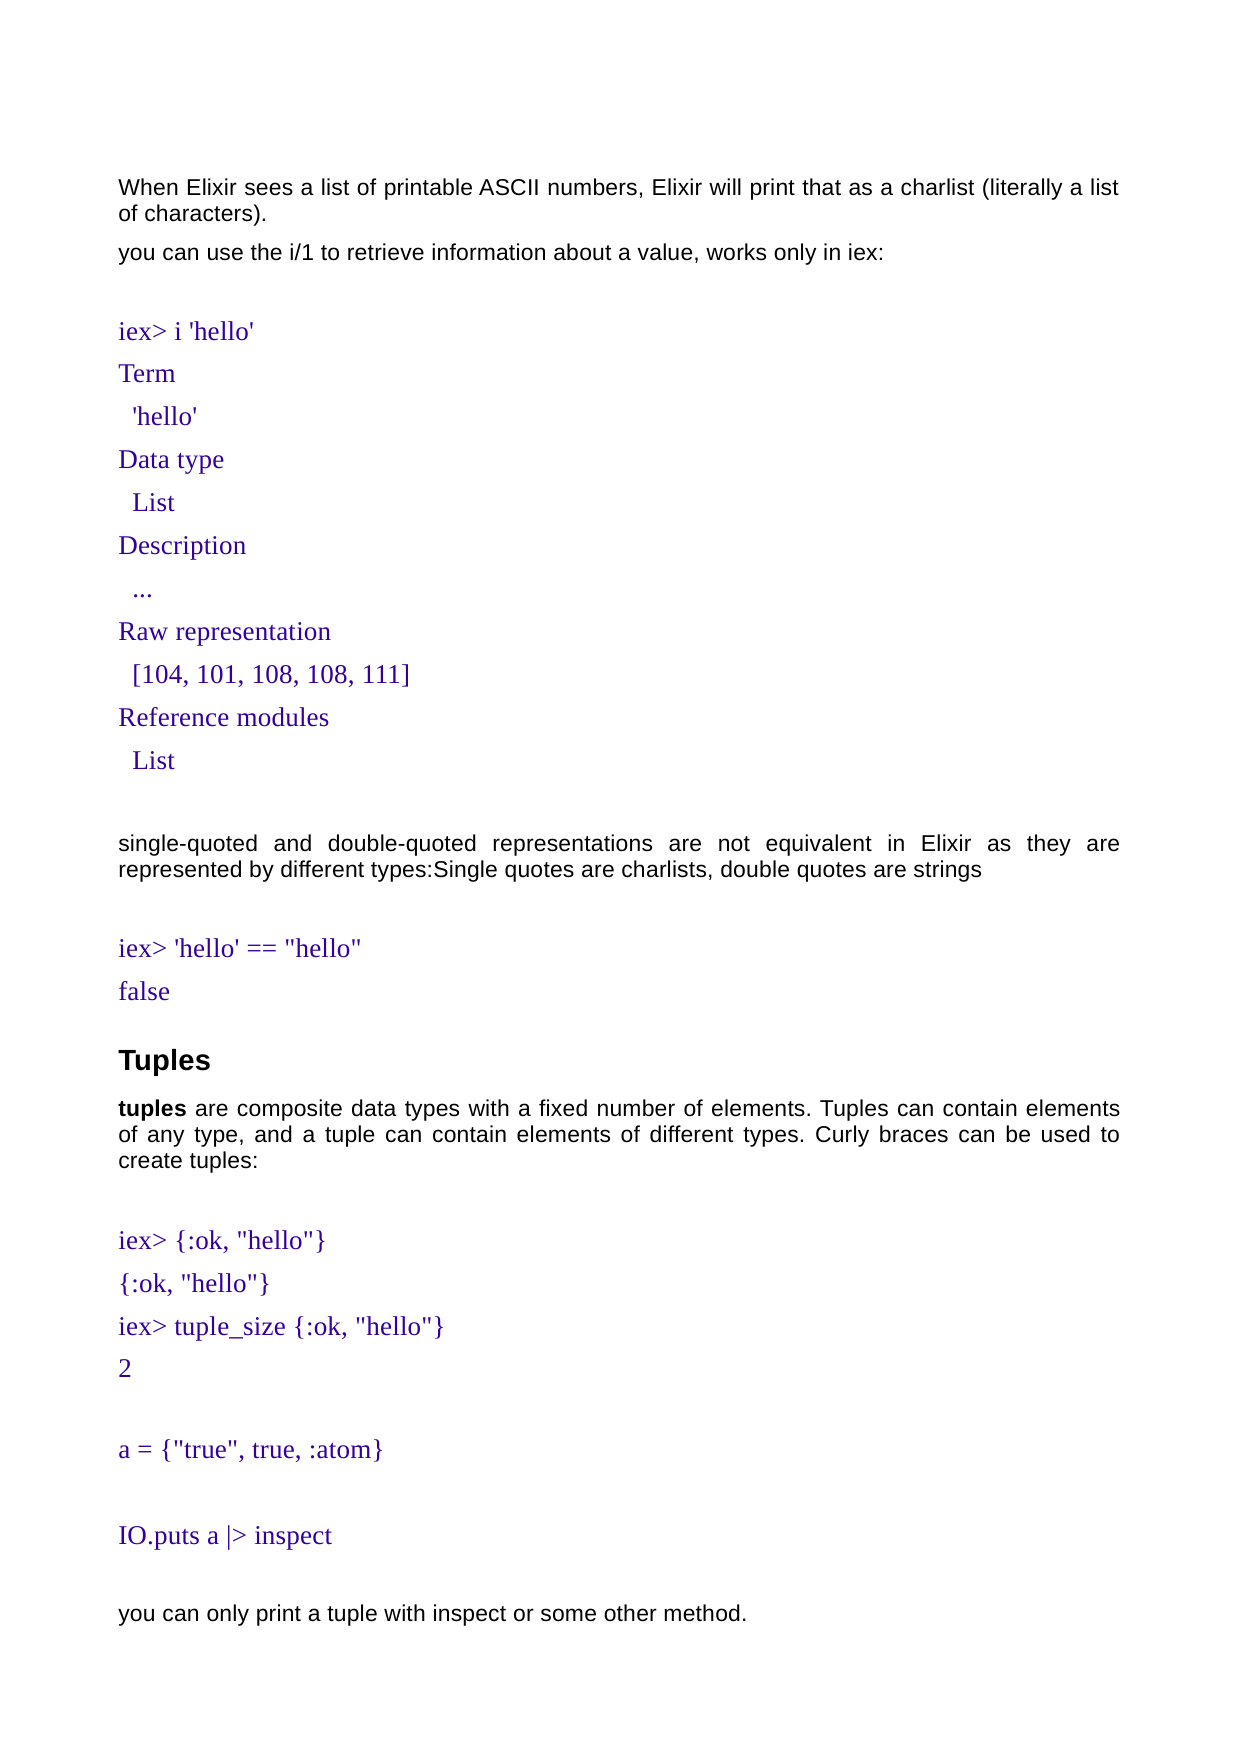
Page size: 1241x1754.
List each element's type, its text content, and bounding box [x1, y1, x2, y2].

text [104, 101, 108, 108, 111] [118, 658, 1122, 689]
text ... [118, 572, 1122, 603]
text Reference modules [118, 701, 1122, 732]
subtitle Tuples [118, 1043, 1122, 1076]
text tuples are composite data types with a fixed number of elements. Tuples can contain elements of any type, and a tuple can contain elements of different types. Curly braces can be used to create tuples: [118, 1095, 1122, 1174]
text false [118, 975, 1122, 1006]
text 2 [118, 1352, 1122, 1384]
text When Elixir sees a list of printable ASCII numbers, Elixir will print that as a charlist (literally a list of characters). [118, 174, 1122, 227]
text iex> {:ok, "hello"} [118, 1224, 1122, 1255]
text IO.puts a |> inspect [118, 1519, 1122, 1551]
text a = {"true", true, :atom} [118, 1433, 1122, 1465]
text List [118, 486, 1122, 517]
text {:ok, "hello"} [118, 1267, 1122, 1298]
text List [118, 744, 1122, 775]
text you can only print a tuple with inspect or some other method. [118, 1600, 1122, 1627]
text Term [118, 358, 1122, 389]
text Raw representation [118, 615, 1122, 646]
text iex> tuple_size {:ok, "hello"} [118, 1309, 1122, 1341]
text single-quoted and double-quoted representations are not equivalent in Elixir as they are represented by different types:Single quotes are charlists, double quotes are strings [118, 830, 1122, 882]
text 'hello' [118, 401, 1122, 432]
text you can use the i/1 to retrieve information about a value, works only in iex: [118, 238, 1122, 265]
text Data type [118, 443, 1122, 474]
text Description [118, 529, 1122, 560]
text iex> 'hello' == "hello" [118, 932, 1122, 963]
text iex> i 'hello' [118, 315, 1122, 346]
